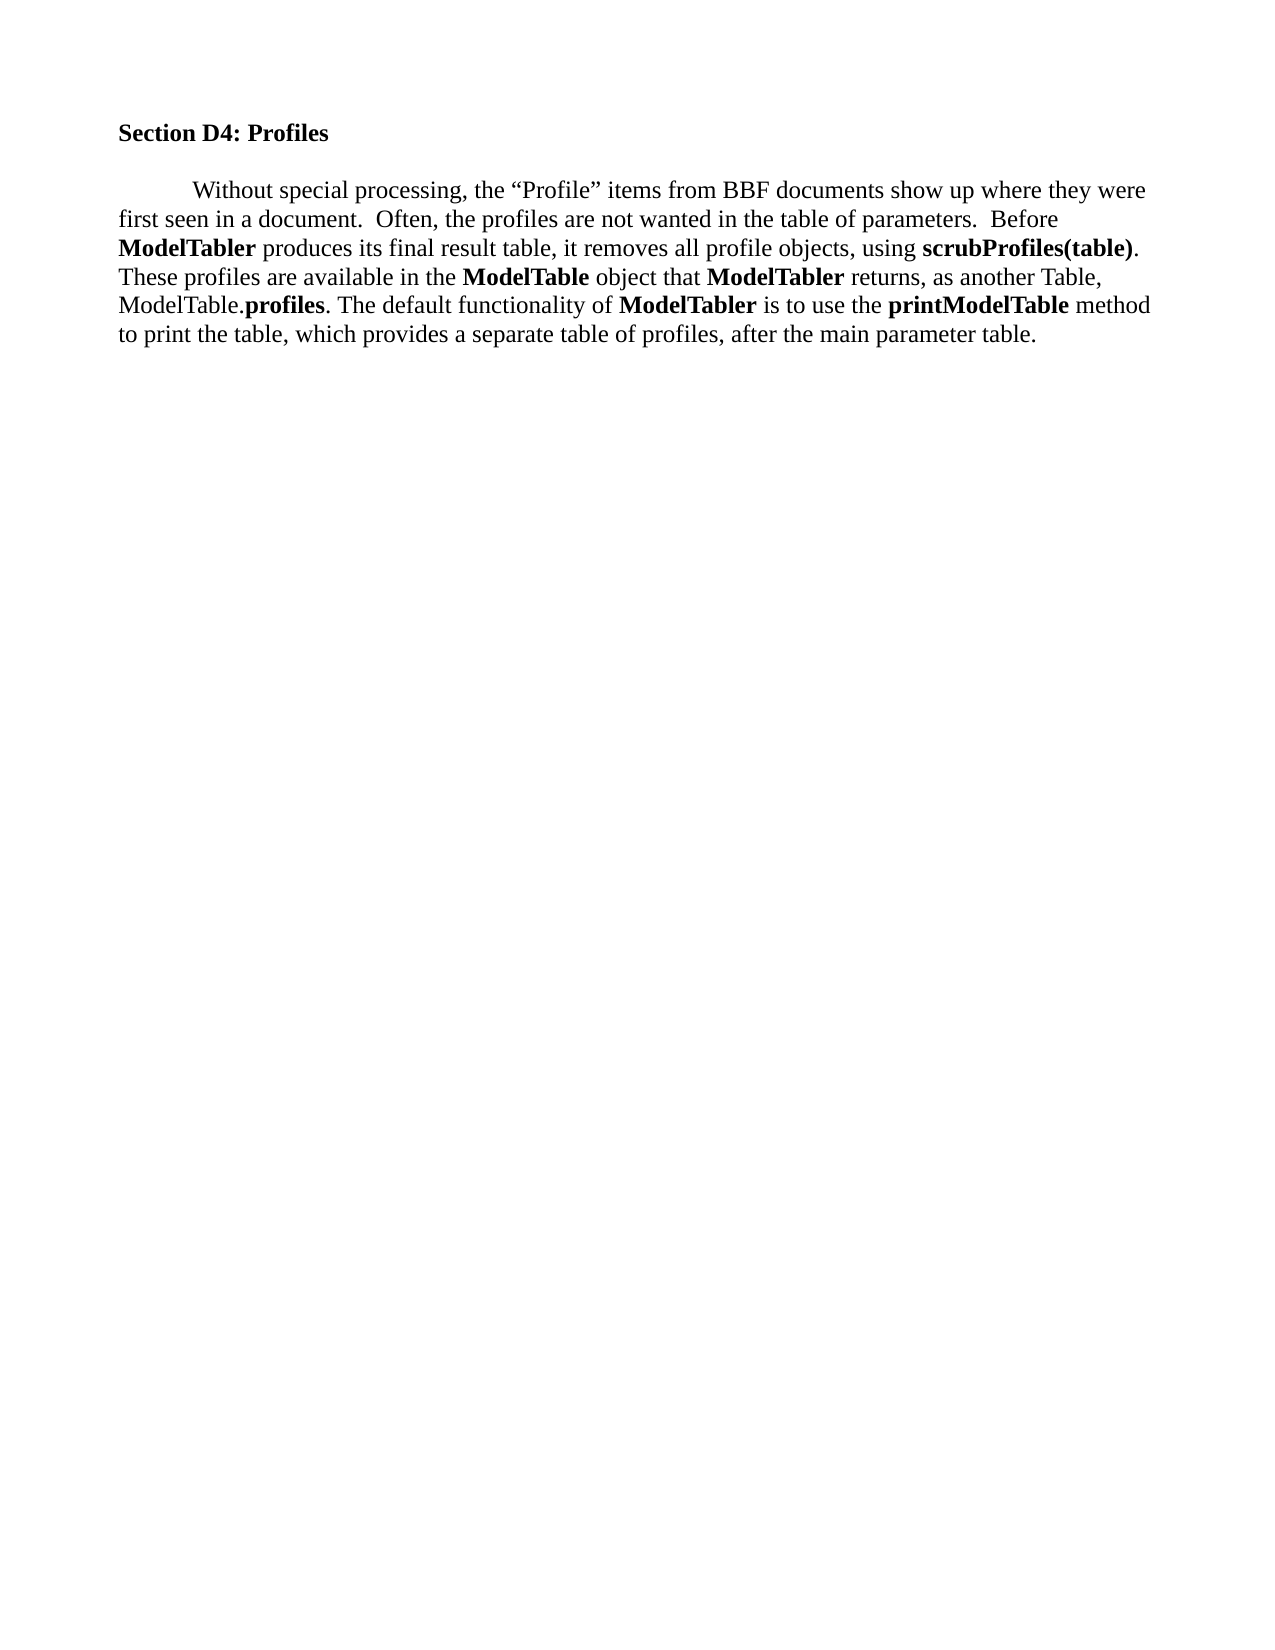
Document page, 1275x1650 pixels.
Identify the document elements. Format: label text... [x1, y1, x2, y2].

text Section D4: Profiles [118, 118, 1157, 147]
text Without special processing, the “Profile” items from BBF documents show up where they were first seen in a document. Often, the profiles are not wanted in the table of parameters. Before ModelTabler produces its final result table, it removes all profile objects, using scrubProfiles(table). These profiles are available in the ModelTable object that ModelTabler returns, as another Table, ModelTable.profiles. The default functionality of ModelTabler is to use the printModelTable method to print the table, which provides a separate table of profiles, after the main parameter table. [118, 176, 1157, 348]
